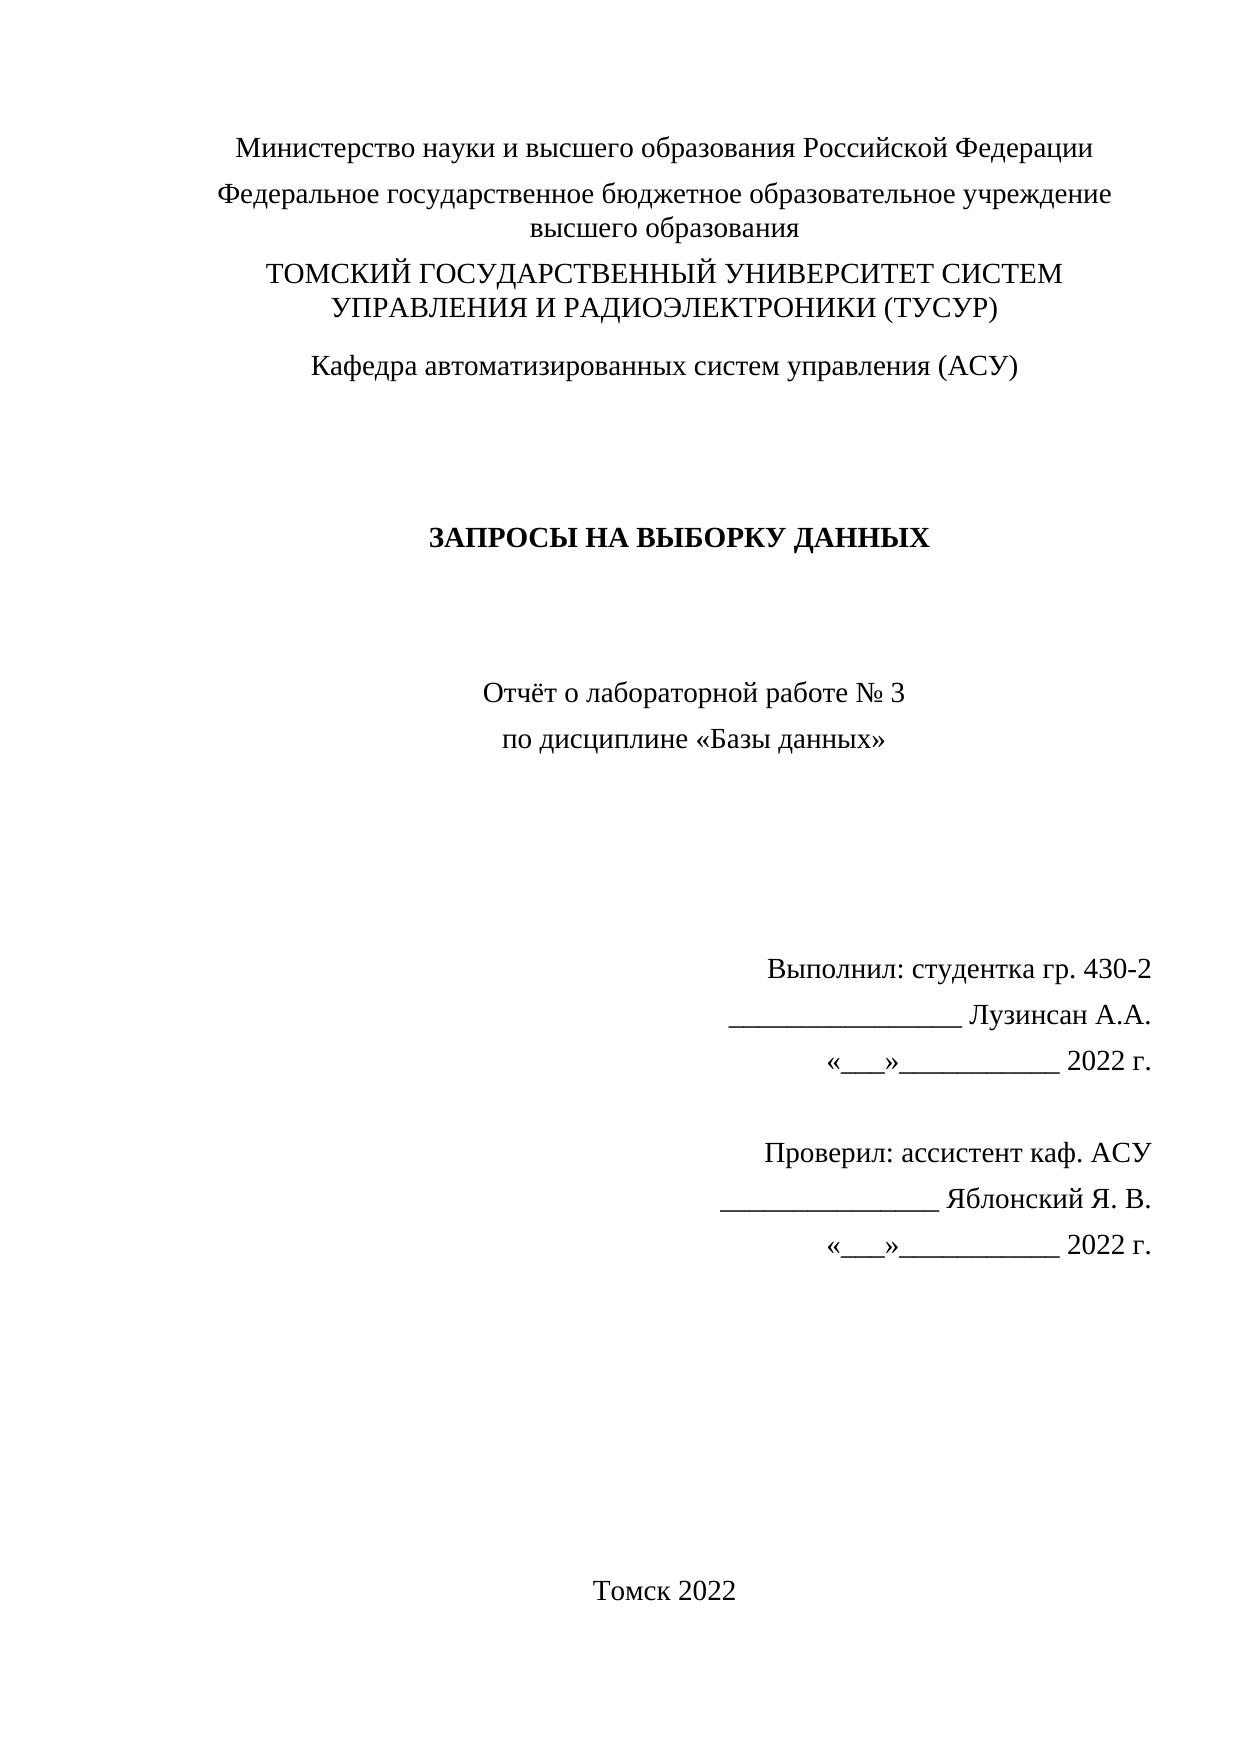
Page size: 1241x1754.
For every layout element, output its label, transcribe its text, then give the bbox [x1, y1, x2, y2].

text Федеральное государственное бюджетное образовательное учреждение высшего образования [177, 177, 1152, 244]
text «___»___________ 2022 г. [691, 1043, 1152, 1077]
text «___»___________ 2022 г. [694, 1227, 1152, 1261]
text Отчёт о лабораторной работе № 3 [177, 675, 1152, 708]
text Выполнил: студентка гр. 430-2 [694, 951, 1152, 985]
text Кафедра автоматизированных систем управления (АСУ) [177, 348, 1152, 382]
text Томск 2022 [177, 1573, 1152, 1607]
text ЗАПРОСЫ НА ВЫБОРКУ ДАННЫХ [177, 520, 1152, 553]
text ________________ Лузинсан А.А. [177, 997, 1152, 1031]
text ТОМСКИЙ ГОСУДАРСТВЕННЫЙ УНИВЕРСИТЕТ СИСТЕМ УПРАВЛЕНИЯ И РАДИОЭЛЕКТРОНИКИ (ТУСУР) [177, 256, 1152, 323]
text Проверил: ассистент каф. АСУ [532, 1135, 1152, 1169]
text по дисциплине «Базы данных» [177, 721, 1152, 754]
text Министерство науки и высшего образования Российской Федерации [177, 131, 1152, 164]
text _______________ Яблонский Я. В. [177, 1181, 1152, 1215]
